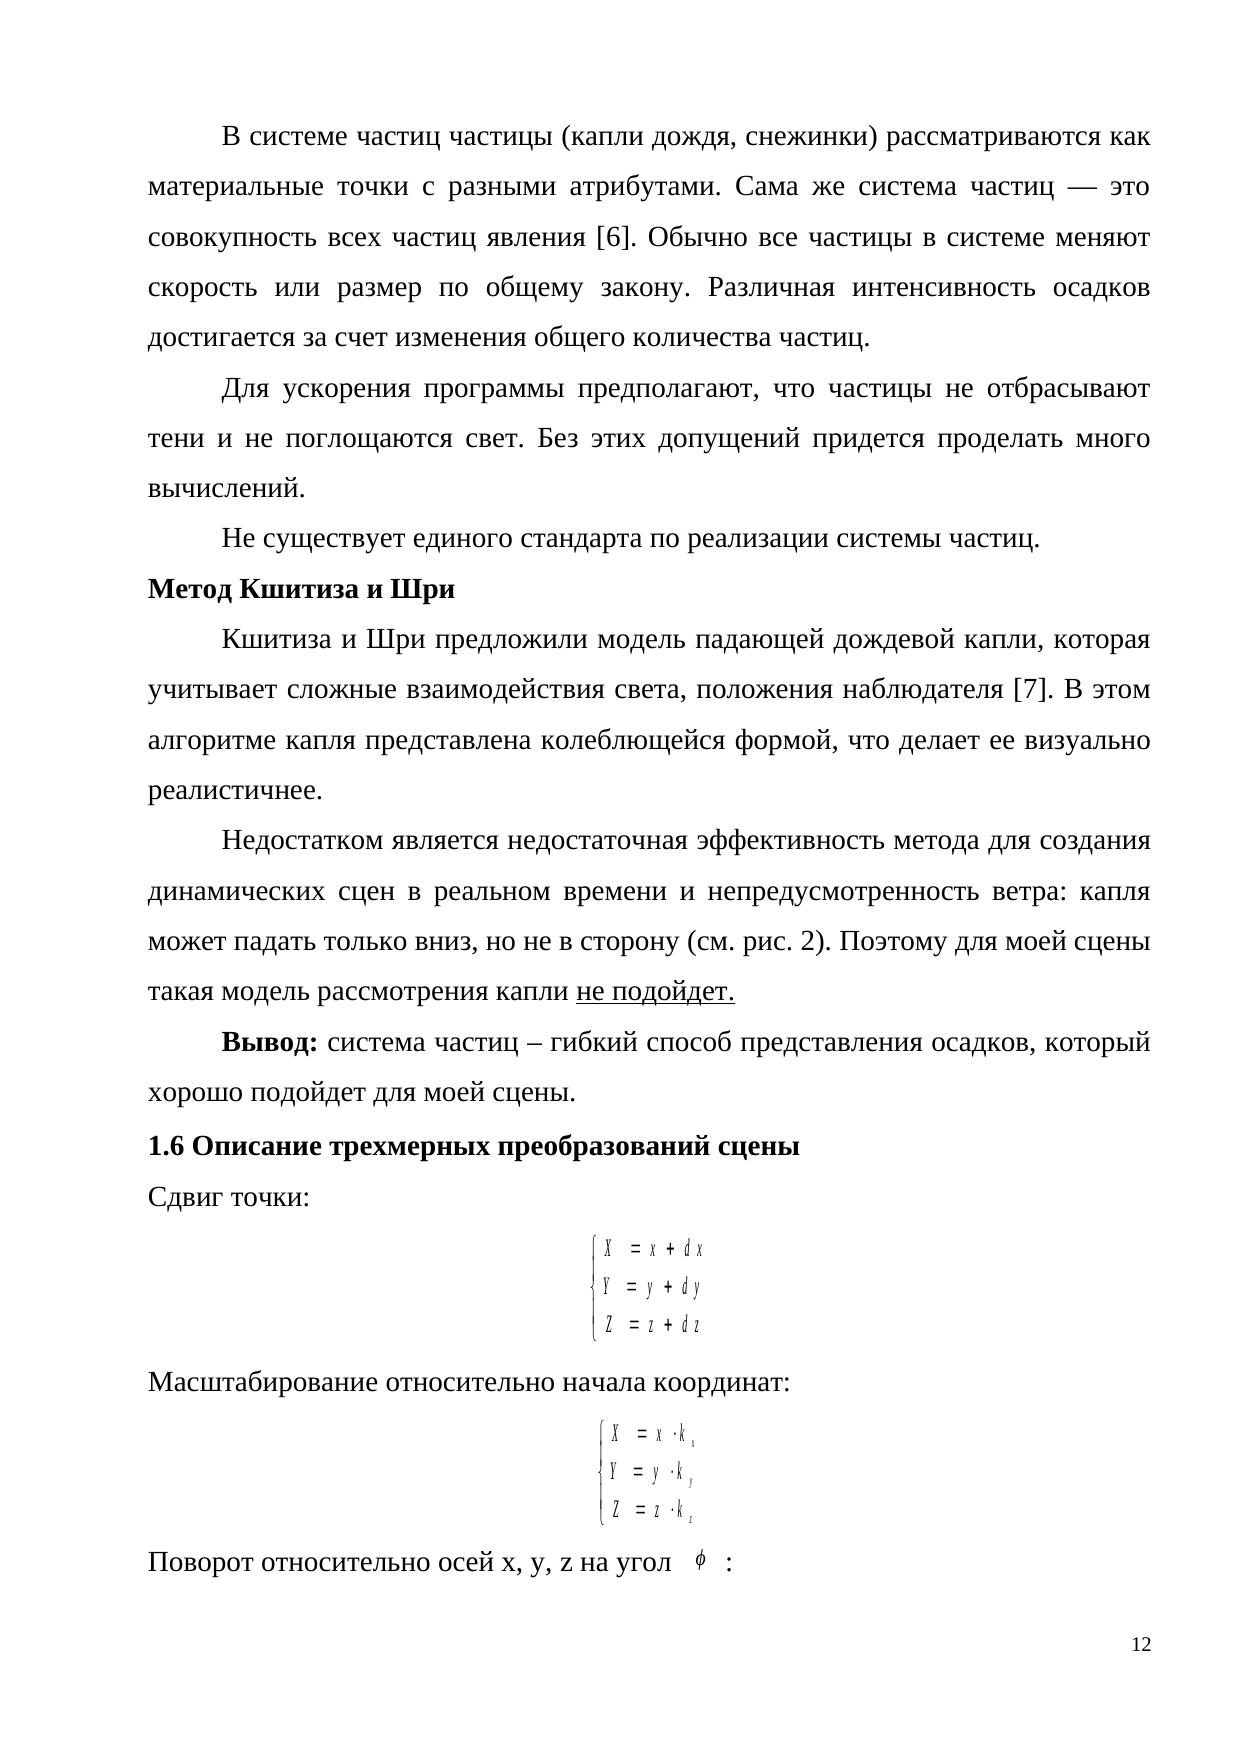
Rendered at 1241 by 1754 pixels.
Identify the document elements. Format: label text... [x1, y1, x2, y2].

text Поворот относительно осей х, у, z на угол : [148, 1544, 1152, 1577]
text Масштабирование относительно начала координат: [148, 1364, 1152, 1397]
text Недостатком является недостаточная эффективность метода для создания динамических сцен в реальном времени и непредусмотренность ветра: капля может падать только вниз, но не в сторону (см. рис. 2). Поэтому для моей сцены такая модель рассмотрения капли не подойдет. [148, 822, 1152, 1007]
text Кшитиза и Шри предложили модель падающей дождевой капли, которая учитывает сложные взаимодействия света, положения наблюдателя [7]. В этом алгоритме капля представлена колеблющейся формой, что делает ее визуально реалистичнее. [148, 621, 1152, 806]
text Не существует единого стандарта по реализации системы частиц. [148, 521, 1152, 554]
text В системе частиц частицы (капли дождя, снежинки) рассматриваются как материальные точки с разными атрибутами. Сама же система частиц — это совокупность всех частиц явления [6]. Обычно все частицы в системе меняют скорость или размер по общему закону. Различная интенсивность осадков достигается за счет изменения общего количества частиц. [148, 118, 1152, 353]
text Сдвиг точки: [148, 1179, 1152, 1212]
text Метод Кшитиза и Шри [148, 571, 1152, 604]
text Для ускорения программы предполагают, что частицы не отбрасывают тени и не поглощаются свет. Без этих допущений придется проделать много вычислений. [148, 370, 1152, 504]
subtitle 1.6 Описание трехмерных преобразований сцены [148, 1128, 1152, 1162]
text Вывод: система частиц – гибкий способ представления осадков, который хорошо подойдет для моей сцены. [148, 1024, 1152, 1108]
